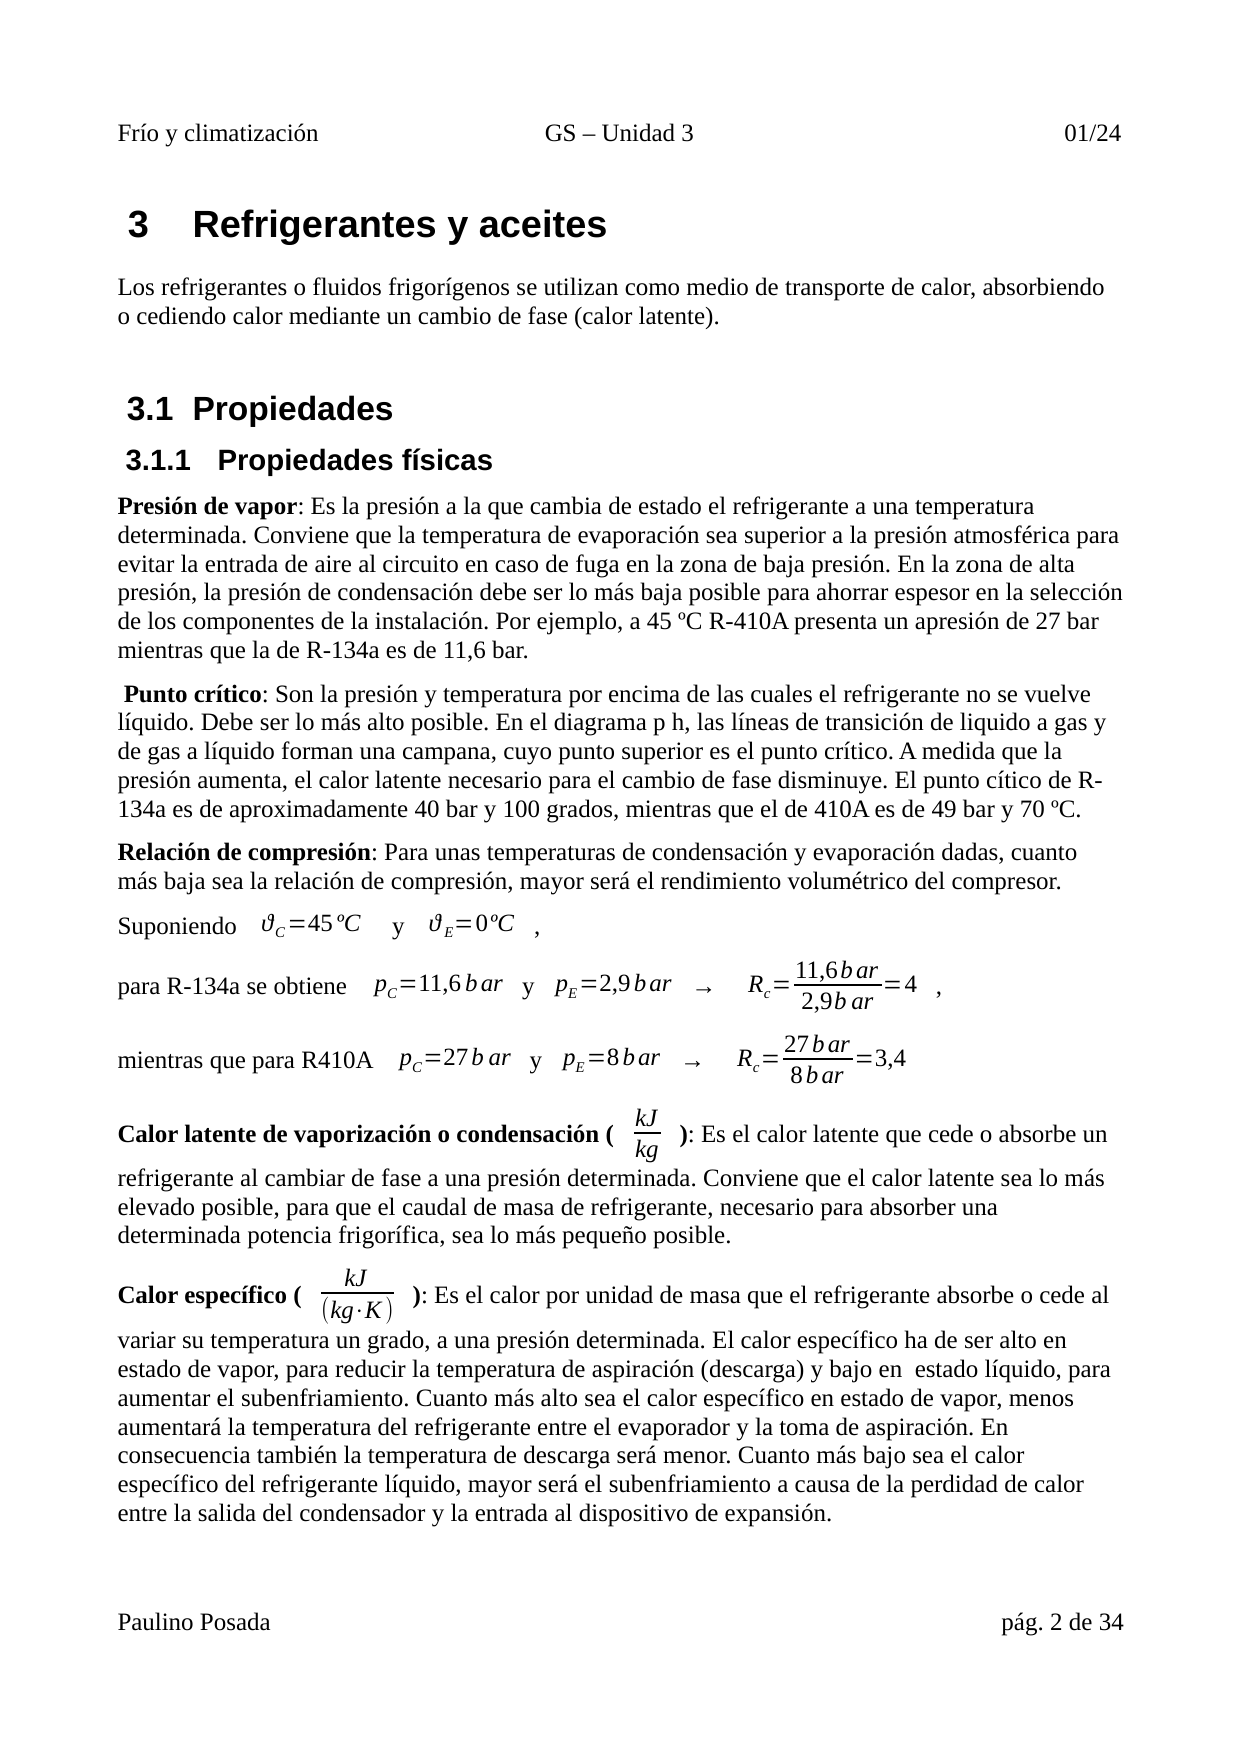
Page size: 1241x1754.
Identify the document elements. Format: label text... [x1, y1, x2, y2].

text para R-134a se obtiene y→ , [117, 956, 1123, 1015]
subtitle Refrigerantes y aceites [117, 201, 1123, 245]
text Punto crítico: Son la presión y temperatura por encima de las cuales el refrigerante no se vuelve líquido. Debe ser lo más alto posible. En el diagrama p h, las líneas de transición de liquido a gas y de gas a líquido forman una campana, cuyo punto superior es el punto crítico. A medida que la presión aumenta, el calor latente necesario para el cambio de fase disminuye. El punto cítico de R-134a es de aproximadamente 40 bar y 100 grados, mientras que el de 410A es de 49 bar y 70 ºC. [117, 679, 1123, 822]
text Calor latente de vaporización o condensación (): Es el calor latente que cede o absorbe un refrigerante al cambiar de fase a una presión determinada. Conviene que el calor latente sea lo más elevado posible, para que el caudal de masa de refrigerante, necesario para absorber una determinada potencia frigorífica, sea lo más pequeño posible. [117, 1104, 1123, 1249]
text Calor específico (): Es el calor por unidad de masa que el refrigerante absorbe o cede al variar su temperatura un grado, a una presión determinada. El calor específico ha de ser alto en estado de vapor, para reducir la temperatura de aspiración (descarga) y bajo en estado líquido, para aumentar el subenfriamiento. Cuanto más alto sea el calor específico en estado de vapor, menos aumentará la temperatura del refrigerante entre el evaporador y la toma de aspiración. En consecuencia también la temperatura de descarga será menor. Cuanto más bajo sea el calor específico del refrigerante líquido, mayor será el subenfriamiento a causa de la perdidad de calor entre la salida del condensador y la entrada al dispositivo de expansión. [117, 1264, 1123, 1527]
text mientras que para R410A y→ [117, 1030, 1123, 1089]
text Presión de vapor: Es la presión a la que cambia de estado el refrigerante a una temperatura determinada. Conviene que la temperatura de evaporación sea superior a la presión atmosférica para evitar la entrada de aire al circuito en caso de fuga en la zona de baja presión. En la zona de alta presión, la presión de condensación debe ser lo más baja posible para ahorrar espesor en la selección de los componentes de la instalación. Por ejemplo, a 45 ºC R-410A presenta un apresión de 27 bar mientras que la de R-134a es de 11,6 bar. [117, 491, 1123, 664]
text Relación de compresión: Para unas temperaturas de condensación y evaporación dadas, cuanto más baja sea la relación de compresión, mayor será el rendimiento volumétrico del compresor. [117, 837, 1123, 895]
text Suponiendo y , [117, 910, 1123, 941]
subtitle Propiedades físicas [117, 442, 1123, 476]
subtitle Propiedades [117, 389, 1123, 427]
text Los refrigerantes o fluidos frigorígenos se utilizan como medio de transporte de calor, absorbiendo o cediendo calor mediante un cambio de fase (calor latente). [117, 272, 1123, 330]
